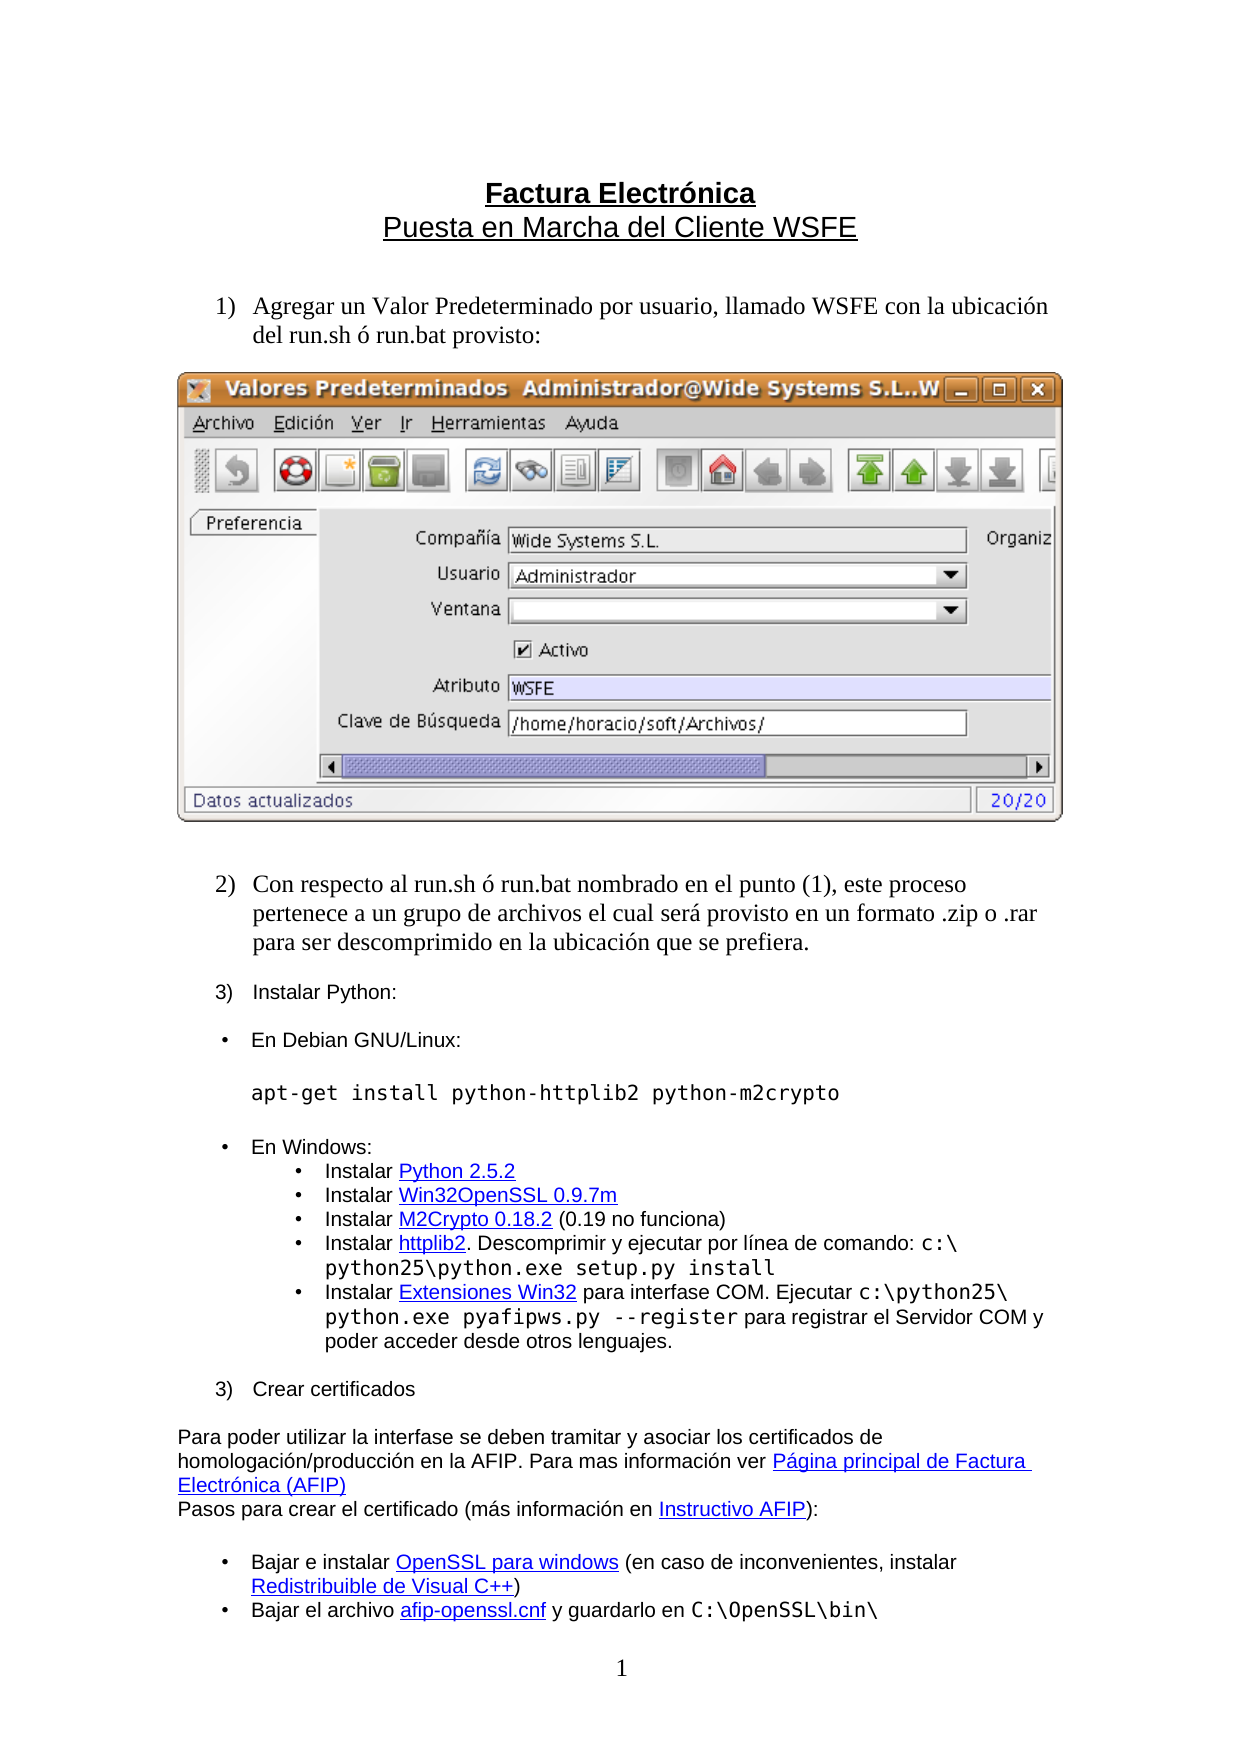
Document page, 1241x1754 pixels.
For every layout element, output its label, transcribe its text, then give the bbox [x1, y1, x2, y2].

list Instalar M2Crypto 0.18.2 (0.19 no funciona) [295, 1207, 1063, 1231]
list Bajar e instalar OpenSSL para windows (en caso de inconvenientes, instalar Redistribuible de Visual C++) [221, 1550, 1063, 1598]
list Bajar el archivo afip-openssl.cnf y guardarlo en C:\OpenSSL\bin\ [221, 1598, 1063, 1623]
list Instalar Win32OpenSSL 0.9.7m [295, 1183, 1063, 1207]
list Instalar httplib2. Descomprimir y ejecutar por línea de comando: c:\python25\python.exe setup.py install [295, 1231, 1063, 1280]
list En Windows: [221, 1135, 1063, 1159]
list Agregar un Valor Predeterminado por usuario, llamado WSFE con la ubicación del run.sh ó run.bat provisto: [215, 291, 1063, 349]
list apt-get install python-httplib2 python-m2crypto [221, 1081, 1063, 1105]
list Crear certificados [215, 1377, 1063, 1401]
list En Debian GNU/Linux: [221, 1027, 1063, 1052]
list Instalar Extensiones Win32 para interfase COM. Ejecutar c:\python25\python.exe pyafipws.py --register para registrar el Servidor COM y poder acceder desde otros lenguajes. [295, 1280, 1063, 1353]
list Con respecto al run.sh ó run.bat nombrado en el punto (1), este proceso pertenece a un grupo de archivos el cual será provisto en un formato .zip o .rar para ser descomprimido en la ubicación que se prefiera. [215, 869, 1063, 956]
text Para poder utilizar la interfase se deben tramitar y asociar los certificados de homologación/producción en la AFIP. Para mas información ver Página principal de Factura Electrónica (AFIP) [177, 1425, 1063, 1497]
text Pasos para crear el certificado (más información en Instructivo AFIP): [177, 1497, 1063, 1521]
list Instalar Python: [215, 979, 1063, 1003]
picture [177, 372, 1063, 822]
subtitle Factura Electrónica [177, 176, 1063, 210]
list Instalar Python 2.5.2 [295, 1159, 1063, 1183]
text Puesta en Marcha del Cliente WSFE [177, 210, 1063, 243]
